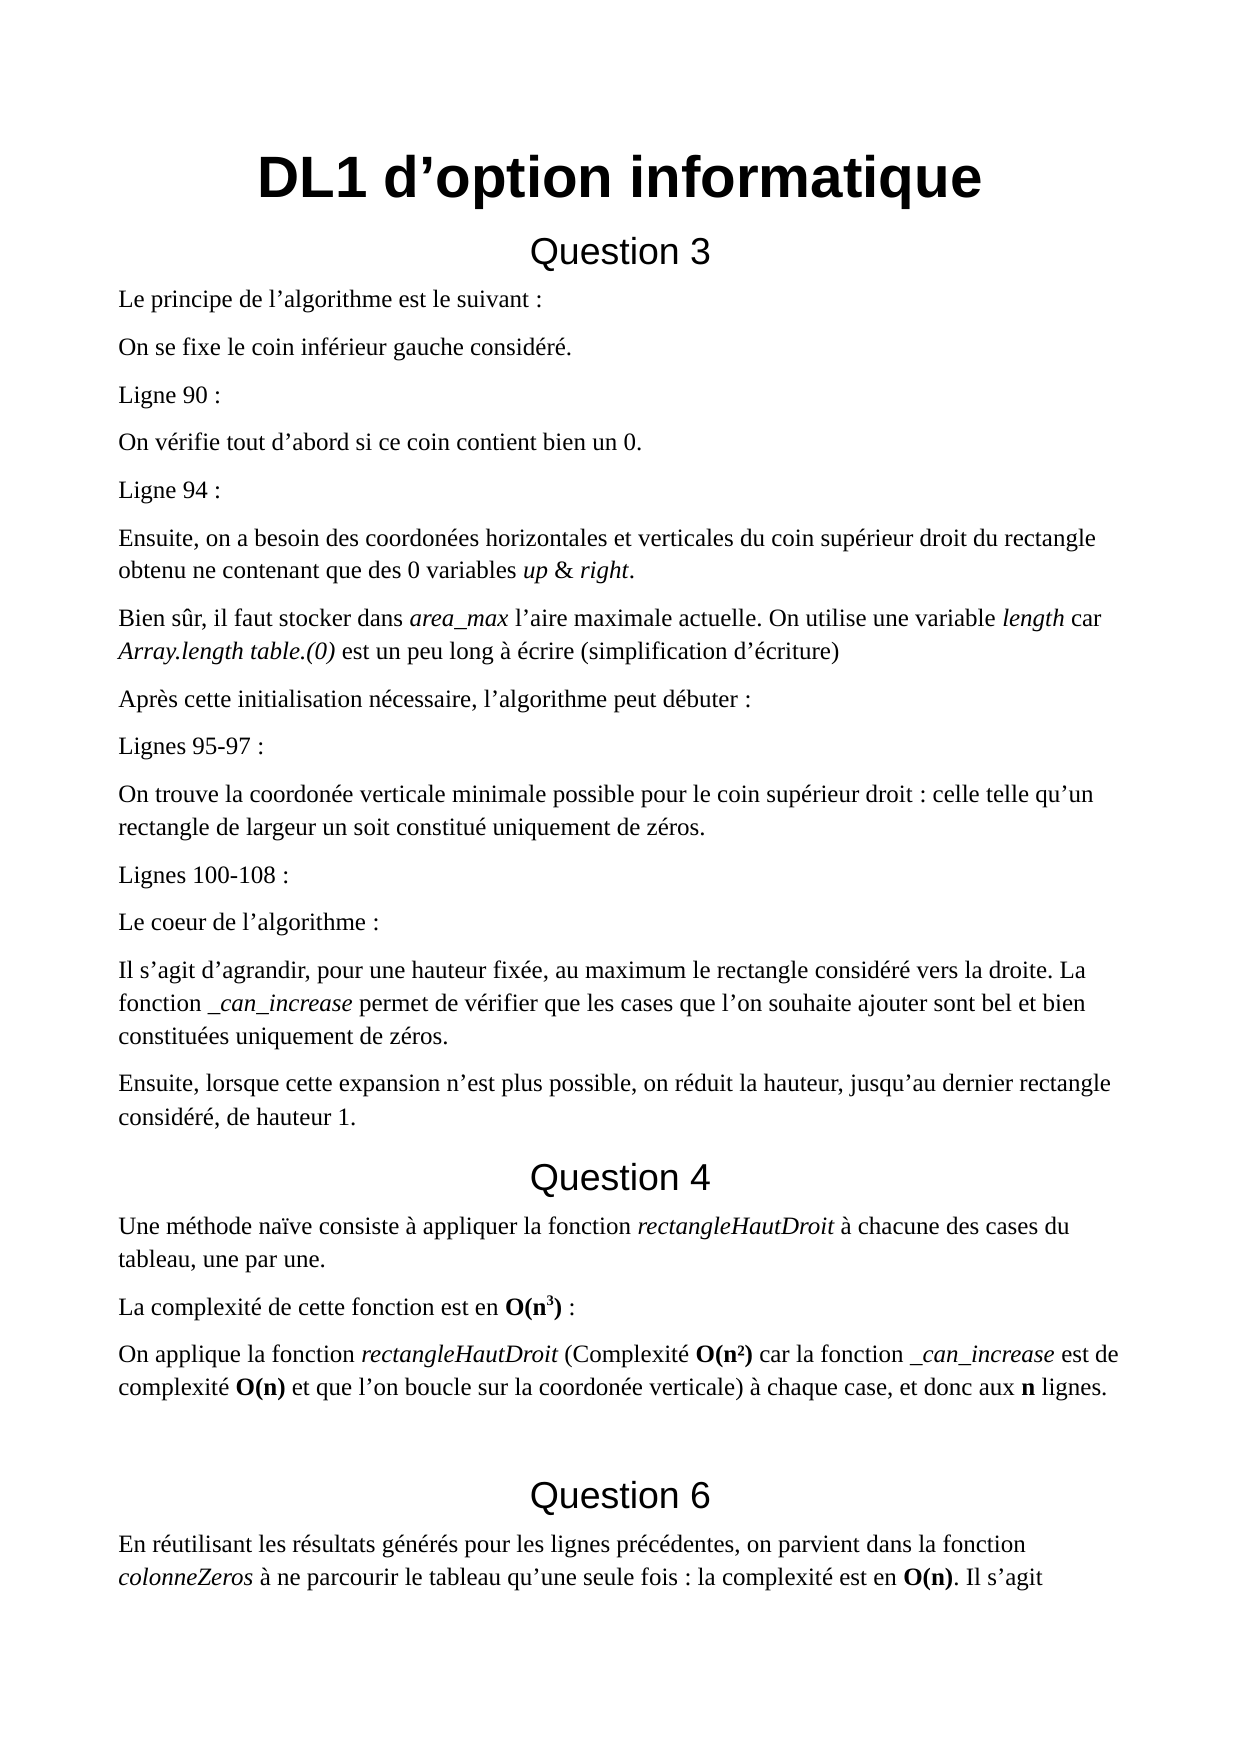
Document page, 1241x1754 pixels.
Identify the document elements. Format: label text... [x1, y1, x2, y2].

text Le coeur de l’algorithme : [118, 907, 1122, 936]
subtitle Question 6 [118, 1474, 1122, 1517]
text On applique la fonction rectangleHautDroit (Complexité O(n²) car la fonction _can_increase est de complexité O(n) et que l’on boucle sur la coordonée verticale) à chaque case, et donc aux n lignes. [118, 1339, 1122, 1401]
text Ensuite, on a besoin des coordonées horizontales et verticales du coin supérieur droit du rectangle obtenu ne contenant que des 0 variables up & right. [118, 523, 1122, 584]
text Le principe de l’algorithme est le suivant : [118, 284, 1122, 313]
text La complexité de cette fonction est en O(n3) : [118, 1292, 1122, 1320]
text Lignes 95-97 : [118, 731, 1122, 760]
subtitle Question 4 [118, 1155, 1122, 1198]
text Une méthode naïve consiste à appliquer la fonction rectangleHautDroit à chacune des cases du tableau, une par une. [118, 1211, 1122, 1273]
text On trouve la coordonée verticale minimale possible pour le coin supérieur droit : celle telle qu’un rectangle de largeur un soit constitué uniquement de zéros. [118, 779, 1122, 841]
text Ligne 94 : [118, 475, 1122, 504]
text Ligne 90 : [118, 380, 1122, 408]
text En réutilisant les résultats générés pour les lignes précédentes, on parvient dans la fonction colonneZeros à ne parcourir le tableau qu’une seule fois : la complexité est en O(n). Il s’agit [118, 1529, 1122, 1591]
title DL1 d’option informatique [118, 143, 1122, 210]
text Bien sûr, il faut stocker dans area_max l’aire maximale actuelle. On utilise une variable length car Array.length table.(0) est un peu long à écrire (simplification d’écriture) [118, 603, 1122, 665]
text Ensuite, lorsque cette expansion n’est plus possible, on réduit la hauteur, jusqu’au dernier rectangle considéré, de hauteur 1. [118, 1068, 1122, 1130]
subtitle Question 3 [118, 229, 1122, 272]
text Il s’agit d’agrandir, pour une hauteur fixée, au maximum le rectangle considéré vers la droite. La fonction _can_increase permet de vérifier que les cases que l’on souhaite ajouter sont bel et bien constituées uniquement de zéros. [118, 955, 1122, 1050]
text On se fixe le coin inférieur gauche considéré. [118, 332, 1122, 361]
text Après cette initialisation nécessaire, l’algorithme peut débuter : [118, 684, 1122, 713]
text Lignes 100-108 : [118, 860, 1122, 888]
text On vérifie tout d’abord si ce coin contient bien un 0. [118, 427, 1122, 456]
